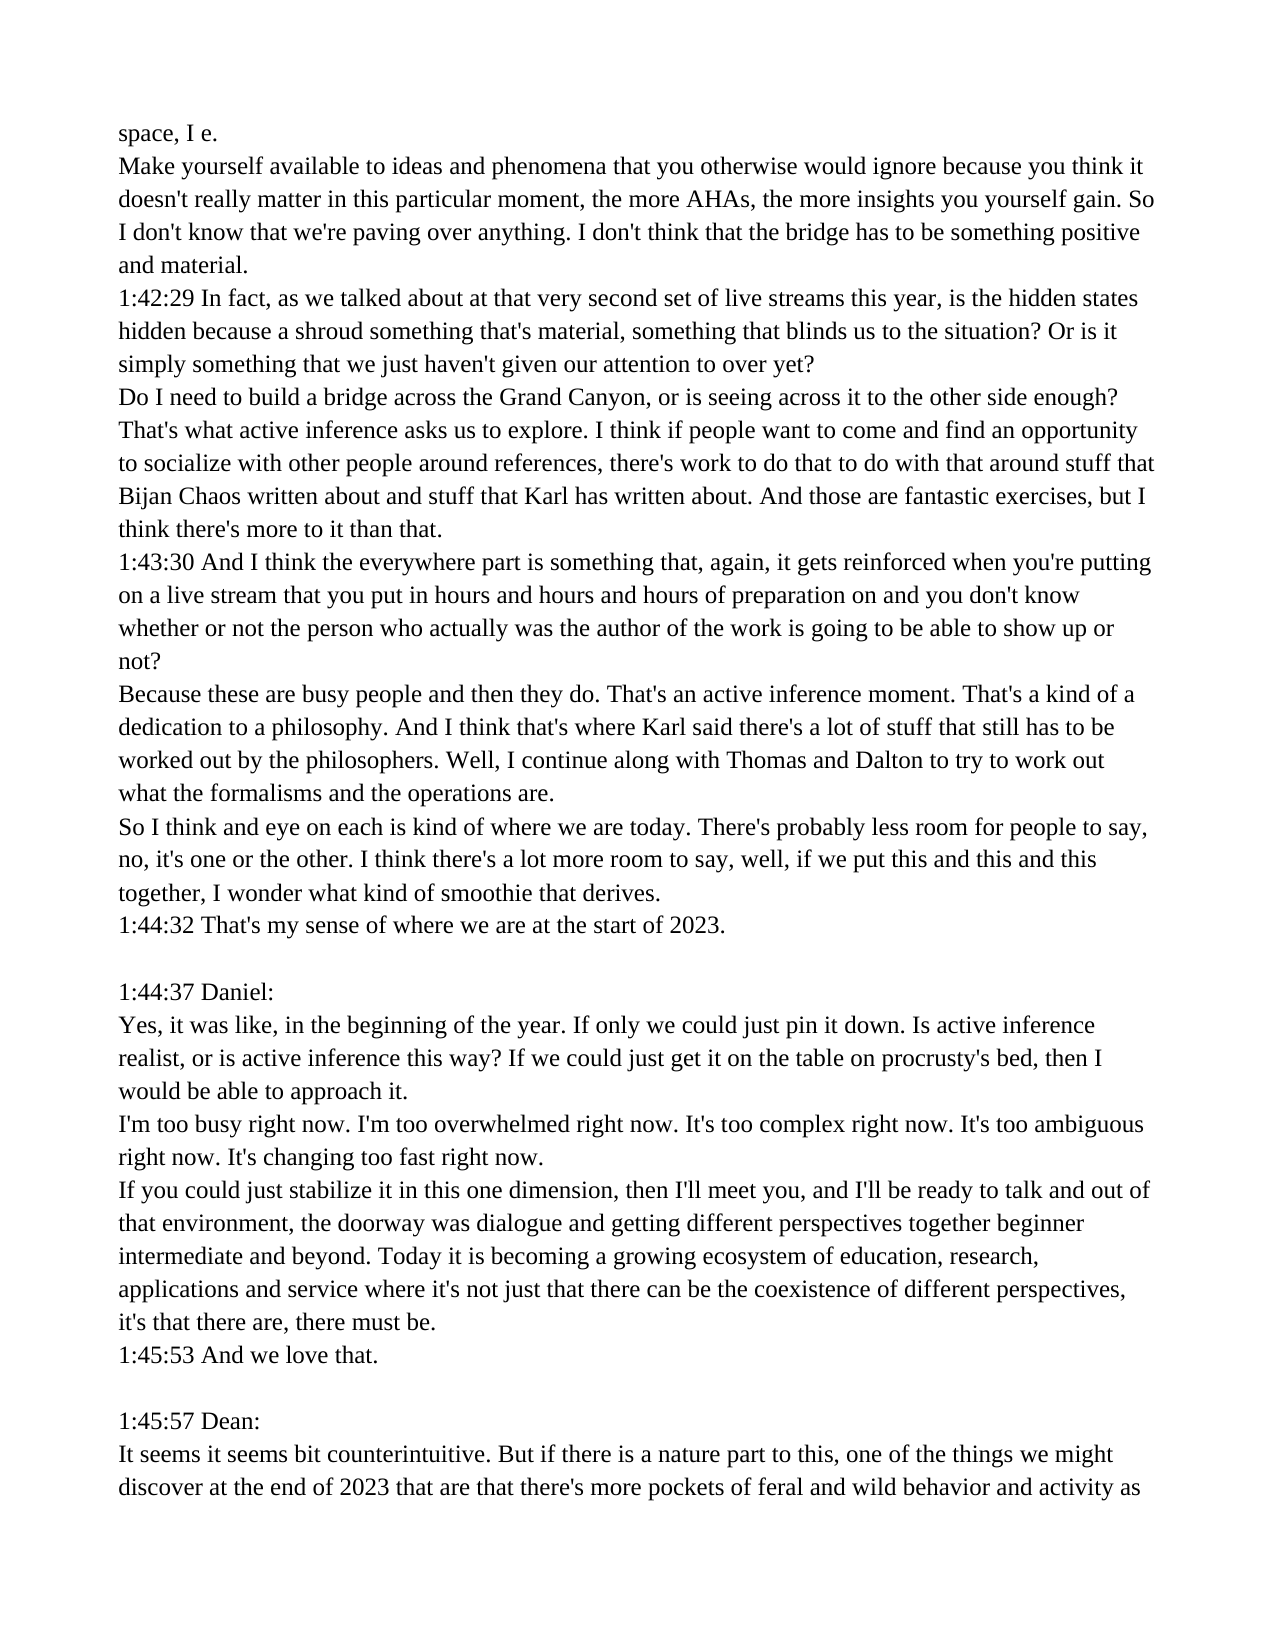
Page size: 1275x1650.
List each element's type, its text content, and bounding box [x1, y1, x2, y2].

text 1:43:30 And I think the everywhere part is something that, again, it gets reinforced when you're putting on a live stream that you put in hours and hours and hours of preparation on and you don't know whether or not the person who actually was the author of the work is going to be able to show up or not? [118, 547, 1157, 675]
text 1:45:53 And we love that. [118, 1340, 1157, 1369]
text So I think and eye on each is kind of where we are today. There's probably less room for people to say, no, it's one or the other. I think there's a lot more room to say, well, if we put this and this and this together, I wonder what kind of smoothie that derives. [118, 812, 1157, 906]
text I'm too busy right now. I'm too overwhelmed right now. It's too complex right now. It's too ambiguous right now. It's changing too fast right now. [118, 1109, 1157, 1171]
text Do I need to build a bridge across the Grand Canyon, or is seeing across it to the other side enough? That's what active inference asks us to explore. I think if people want to come and find an opportunity to socialize with other people around references, there's work to do that to do with that around stuff that Bijan Chaos written about and stuff that Karl has written about. And those are fantastic exercises, but I think there's more to it than that. [118, 382, 1157, 543]
text If you could just stabilize it in this one dimension, then I'll meet you, and I'll be ready to talk and out of that environment, the doorway was dialogue and getting different perspectives together beginner intermediate and beyond. Today it is becoming a growing ecosystem of education, research, applications and service where it's not just that there can be the coexistence of different perspectives, it's that there are, there must be. [118, 1175, 1157, 1336]
text Make yourself available to ideas and phenomena that you otherwise would ignore because you think it doesn't really matter in this particular moment, the more AHAs, the more insights you yourself gain. So I don't know that we're paving over anything. I don't think that the bridge has to be something positive and material. [118, 151, 1157, 279]
text 1:44:32 That's my sense of where we are at the start of 2023. [118, 911, 1157, 939]
text space, I e. [118, 118, 1157, 147]
text 1:45:57 Dean: [118, 1406, 1157, 1435]
text It seems it seems bit counterintuitive. But if there is a nature part to this, one of the things we might discover at the end of 2023 that are that there's more pockets of feral and wild behavior and activity as [118, 1439, 1157, 1501]
text Yes, it was like, in the beginning of the year. If only we could just pin it down. Is active inference realist, or is active inference this way? If we could just get it on the table on procrusty's bed, then I would be able to approach it. [118, 1010, 1157, 1104]
text Because these are busy people and then they do. That's an active inference moment. That's a kind of a dedication to a philosophy. And I think that's where Karl said there's a lot of stuff that still has to be worked out by the philosophers. Well, I continue along with Thomas and Dalton to try to work out what the formalisms and the operations are. [118, 679, 1157, 807]
text 1:44:37 Daniel: [118, 977, 1157, 1005]
text 1:42:29 In fact, as we talked about at that very second set of live streams this year, is the hidden states hidden because a shroud something that's material, something that blinds us to the situation? Or is it simply something that we just haven't given our attention to over yet? [118, 283, 1157, 378]
